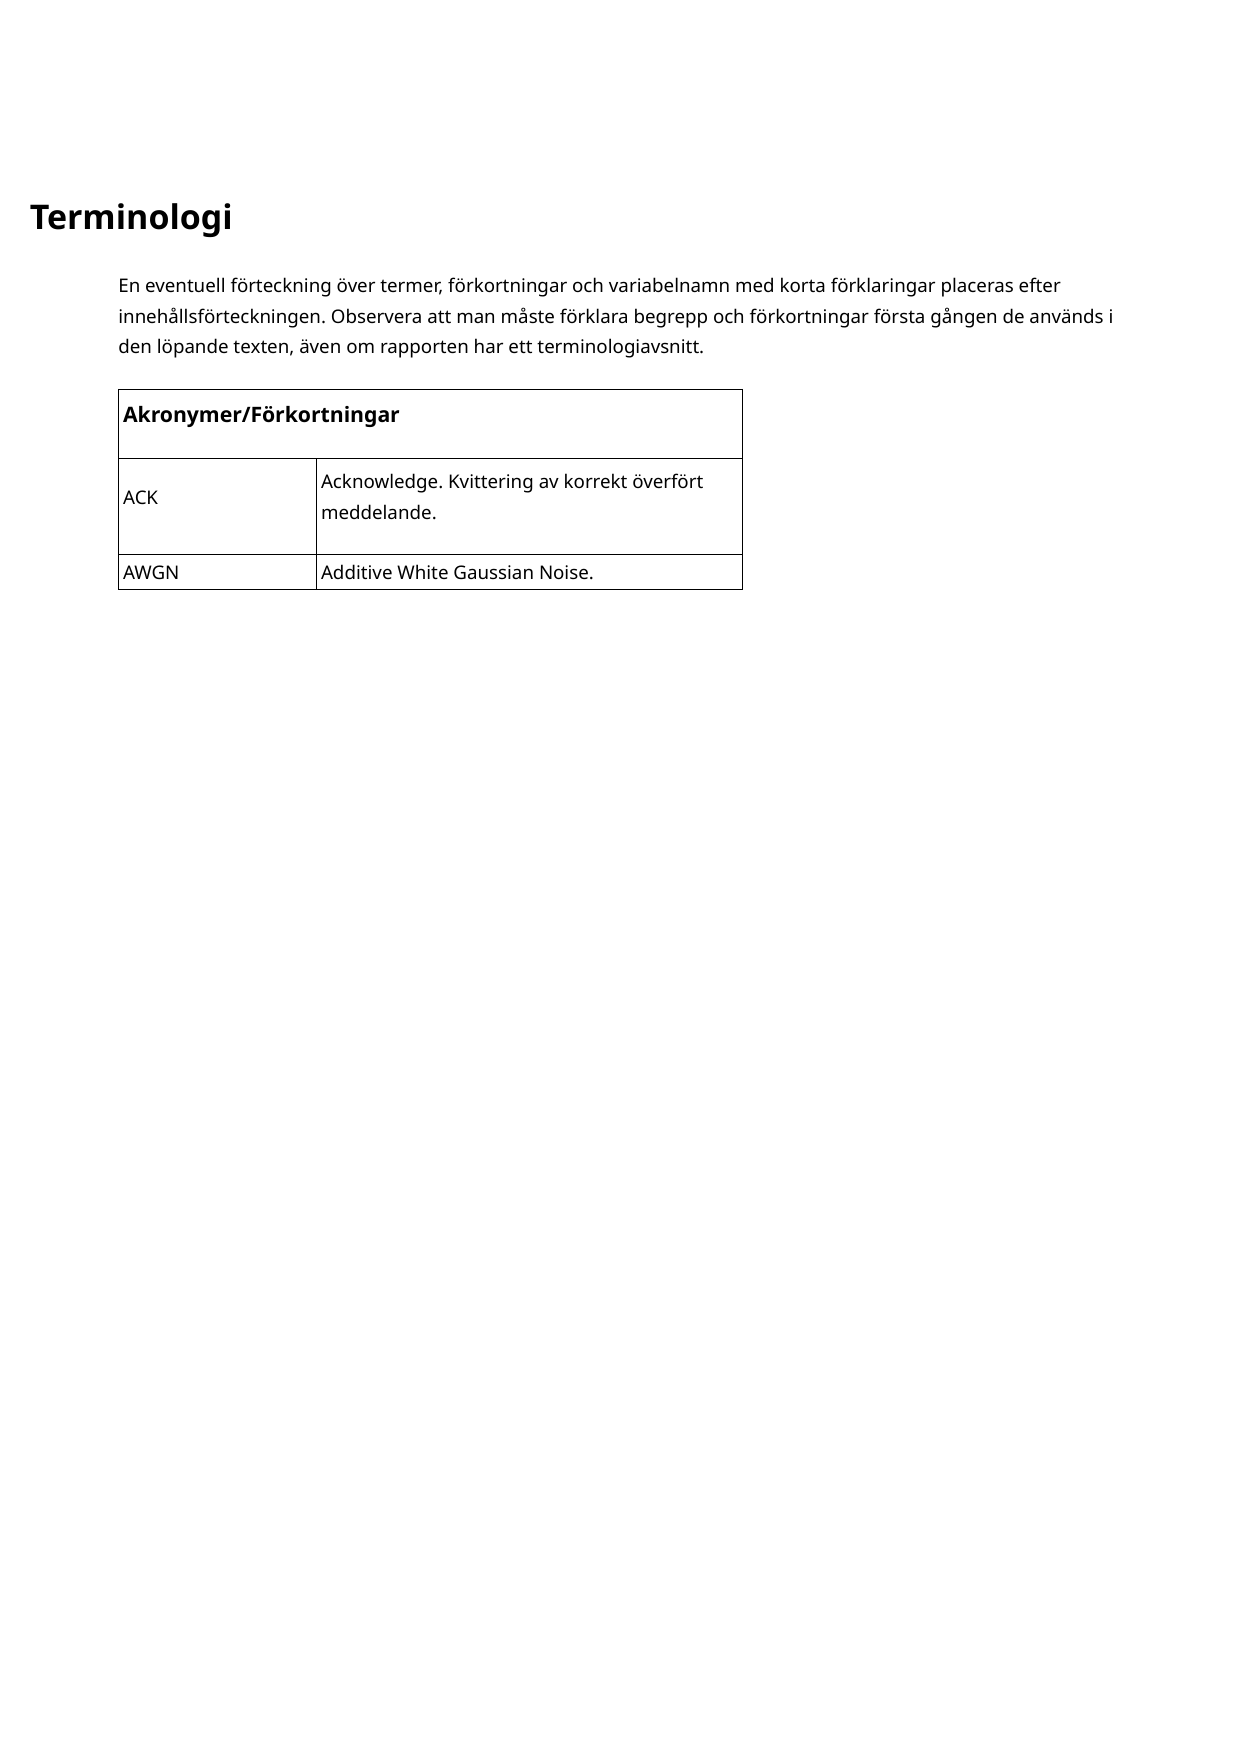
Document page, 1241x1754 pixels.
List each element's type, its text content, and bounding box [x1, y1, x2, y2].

text En eventuell förteckning över termer, förkortningar och variabelnamn med korta förklaringar placeras efter innehållsförteckningen. Observera att man måste förklara begrepp och förkortningar första gången de används i den löpande texten, även om rapporten har ett terminologiavsnitt. [118, 272, 1122, 359]
table_cell AWGN [119, 555, 316, 589]
table_cell Additive White Gaussian Noise. [317, 555, 742, 589]
subtitle Terminologi [29, 193, 1122, 239]
table_cell Acknowledge. Kvittering av korrekt överfört meddelande. [317, 459, 742, 554]
table_cell ACK [119, 459, 316, 554]
table_header Akronymer/Förkortningar [119, 390, 742, 458]
